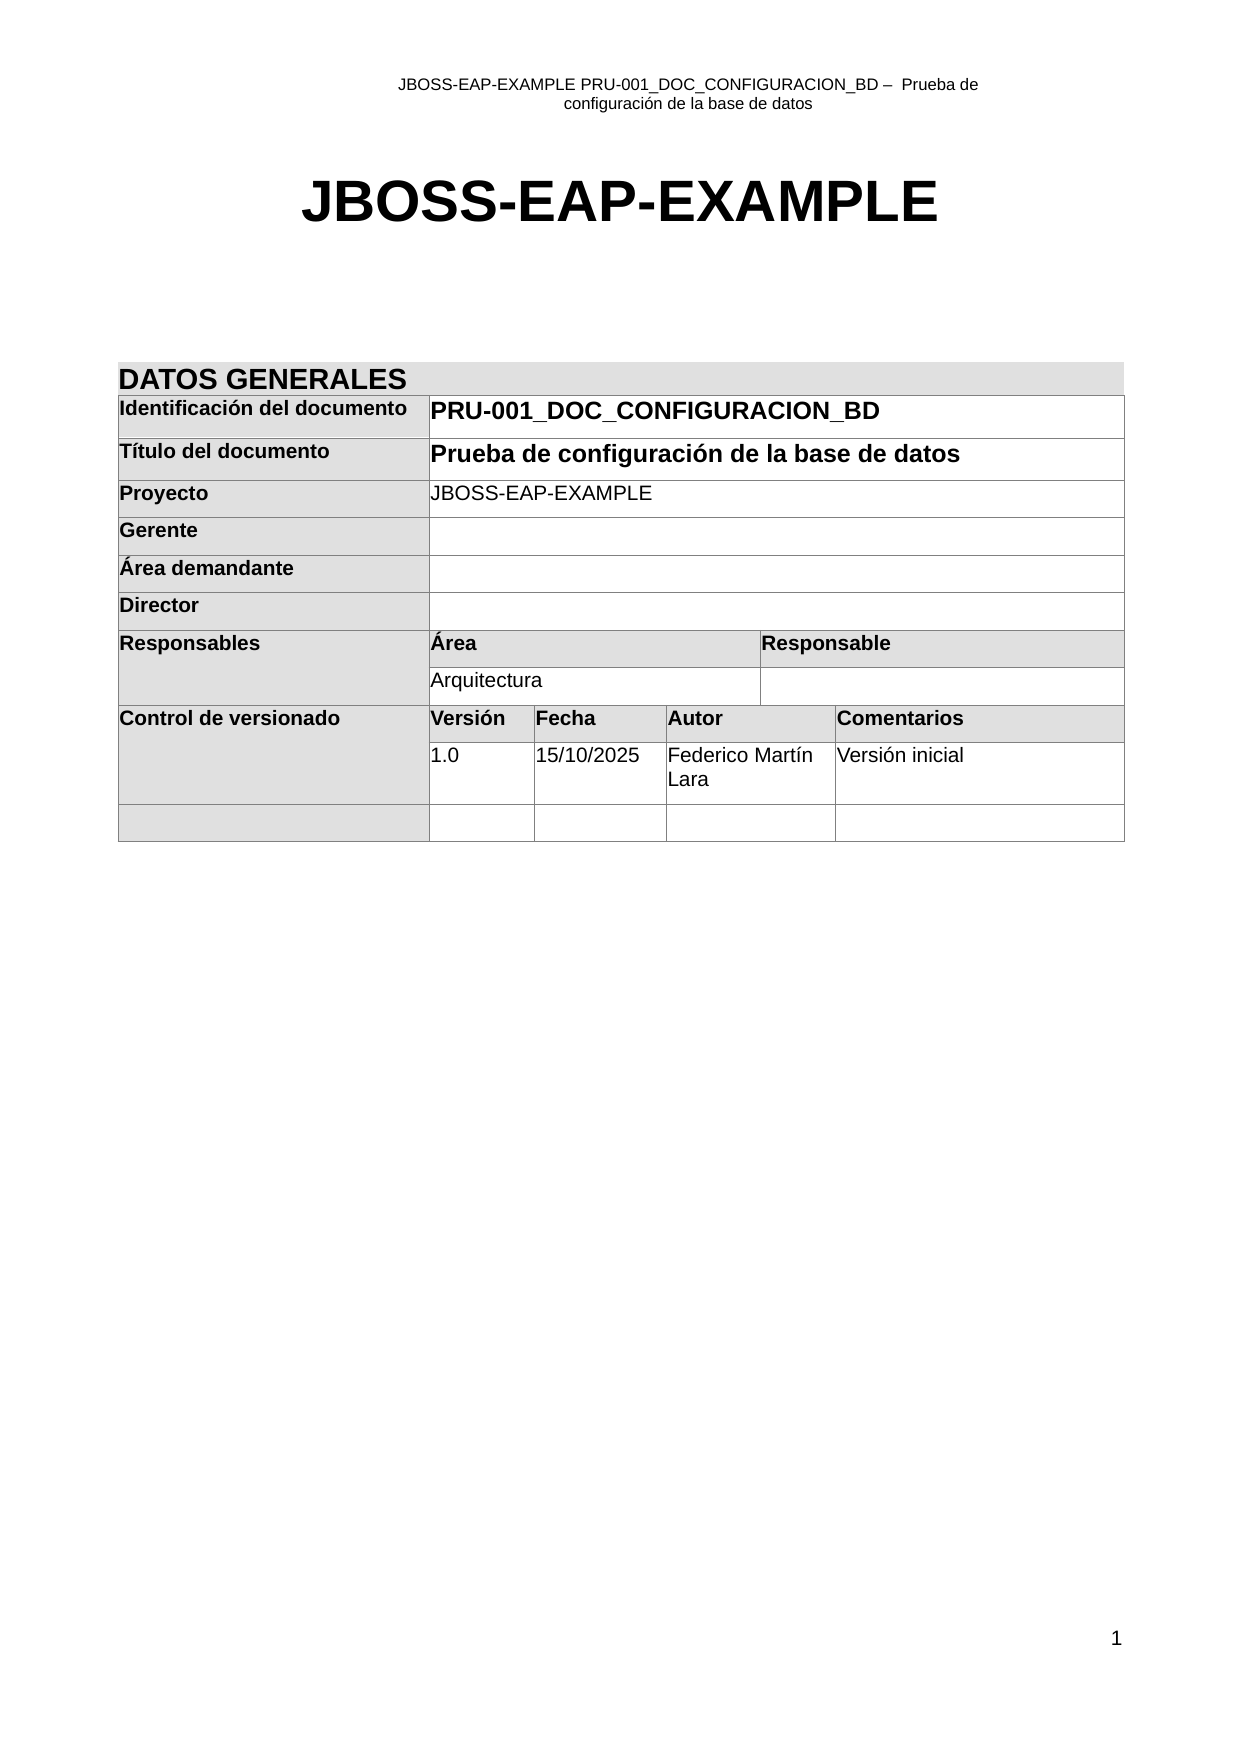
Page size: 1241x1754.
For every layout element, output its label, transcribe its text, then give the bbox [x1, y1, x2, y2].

table_header DATOS GENERALES [118, 362, 1124, 395]
table_cell [430, 593, 1124, 630]
table_cell Área [430, 631, 760, 667]
table_cell Federico Martín Lara [667, 743, 835, 804]
table_cell PRU-001_DOC_CONFIGURACION_BD [430, 396, 1124, 437]
table_cell 1.0 [430, 743, 534, 804]
text JBOSS-EAP-EXAMPLE [118, 167, 1122, 234]
table_cell Comentarios [836, 706, 1124, 742]
table_cell [430, 556, 1124, 592]
table_cell Director [119, 593, 429, 630]
table_cell [430, 805, 534, 841]
table_cell [836, 805, 1124, 841]
table_cell [535, 805, 666, 841]
table_cell Versión [430, 706, 534, 742]
table_cell Título del documento [119, 439, 429, 480]
table_cell JBOSS-EAP-EXAMPLE [430, 481, 1124, 517]
table_cell Área demandante [119, 556, 429, 592]
table_cell Identificación del documento [119, 396, 429, 437]
table_cell [667, 805, 835, 841]
table_cell Gerente [119, 518, 429, 555]
table_cell Responsables [119, 631, 429, 705]
table_cell Proyecto [119, 481, 429, 517]
table_cell Control de versionado [119, 706, 429, 804]
table_cell Autor [667, 706, 835, 742]
table_cell [430, 518, 1124, 555]
table_cell [761, 668, 1124, 705]
table_cell Fecha [535, 706, 666, 742]
table_cell Arquitectura [430, 668, 760, 705]
table_cell Prueba de configuración de la base de datos [430, 439, 1124, 480]
table_cell Versión inicial [836, 743, 1124, 804]
table_cell [119, 805, 429, 841]
table_cell 15/10/2025 [535, 743, 666, 804]
table_cell Responsable [761, 631, 1124, 667]
